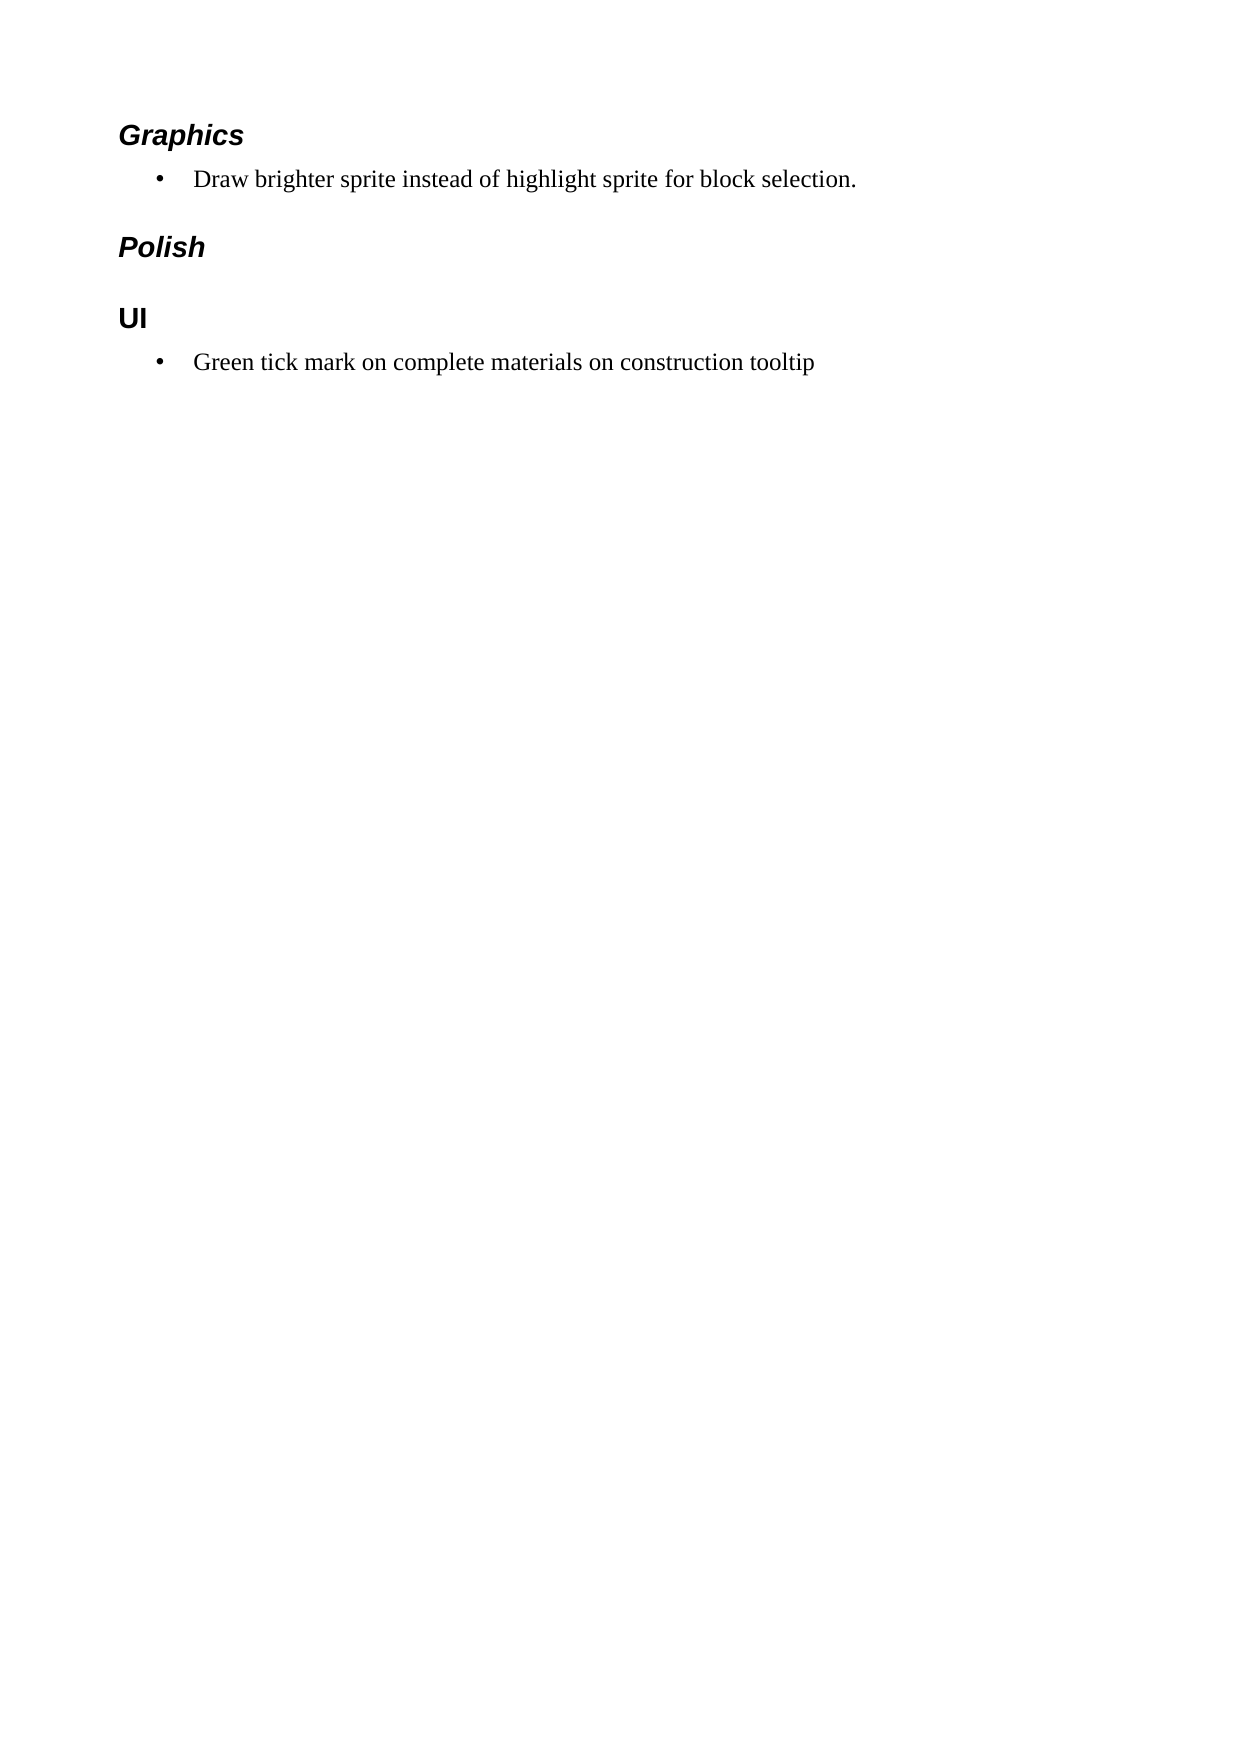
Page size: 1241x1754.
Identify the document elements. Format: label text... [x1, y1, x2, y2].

subtitle UI [118, 301, 1122, 335]
subtitle Polish [118, 230, 1122, 264]
subtitle Graphics [118, 118, 1122, 152]
list Draw brighter sprite instead of highlight sprite for block selection. [156, 164, 1122, 193]
list Green tick mark on complete materials on construction tooltip [156, 347, 1122, 376]
